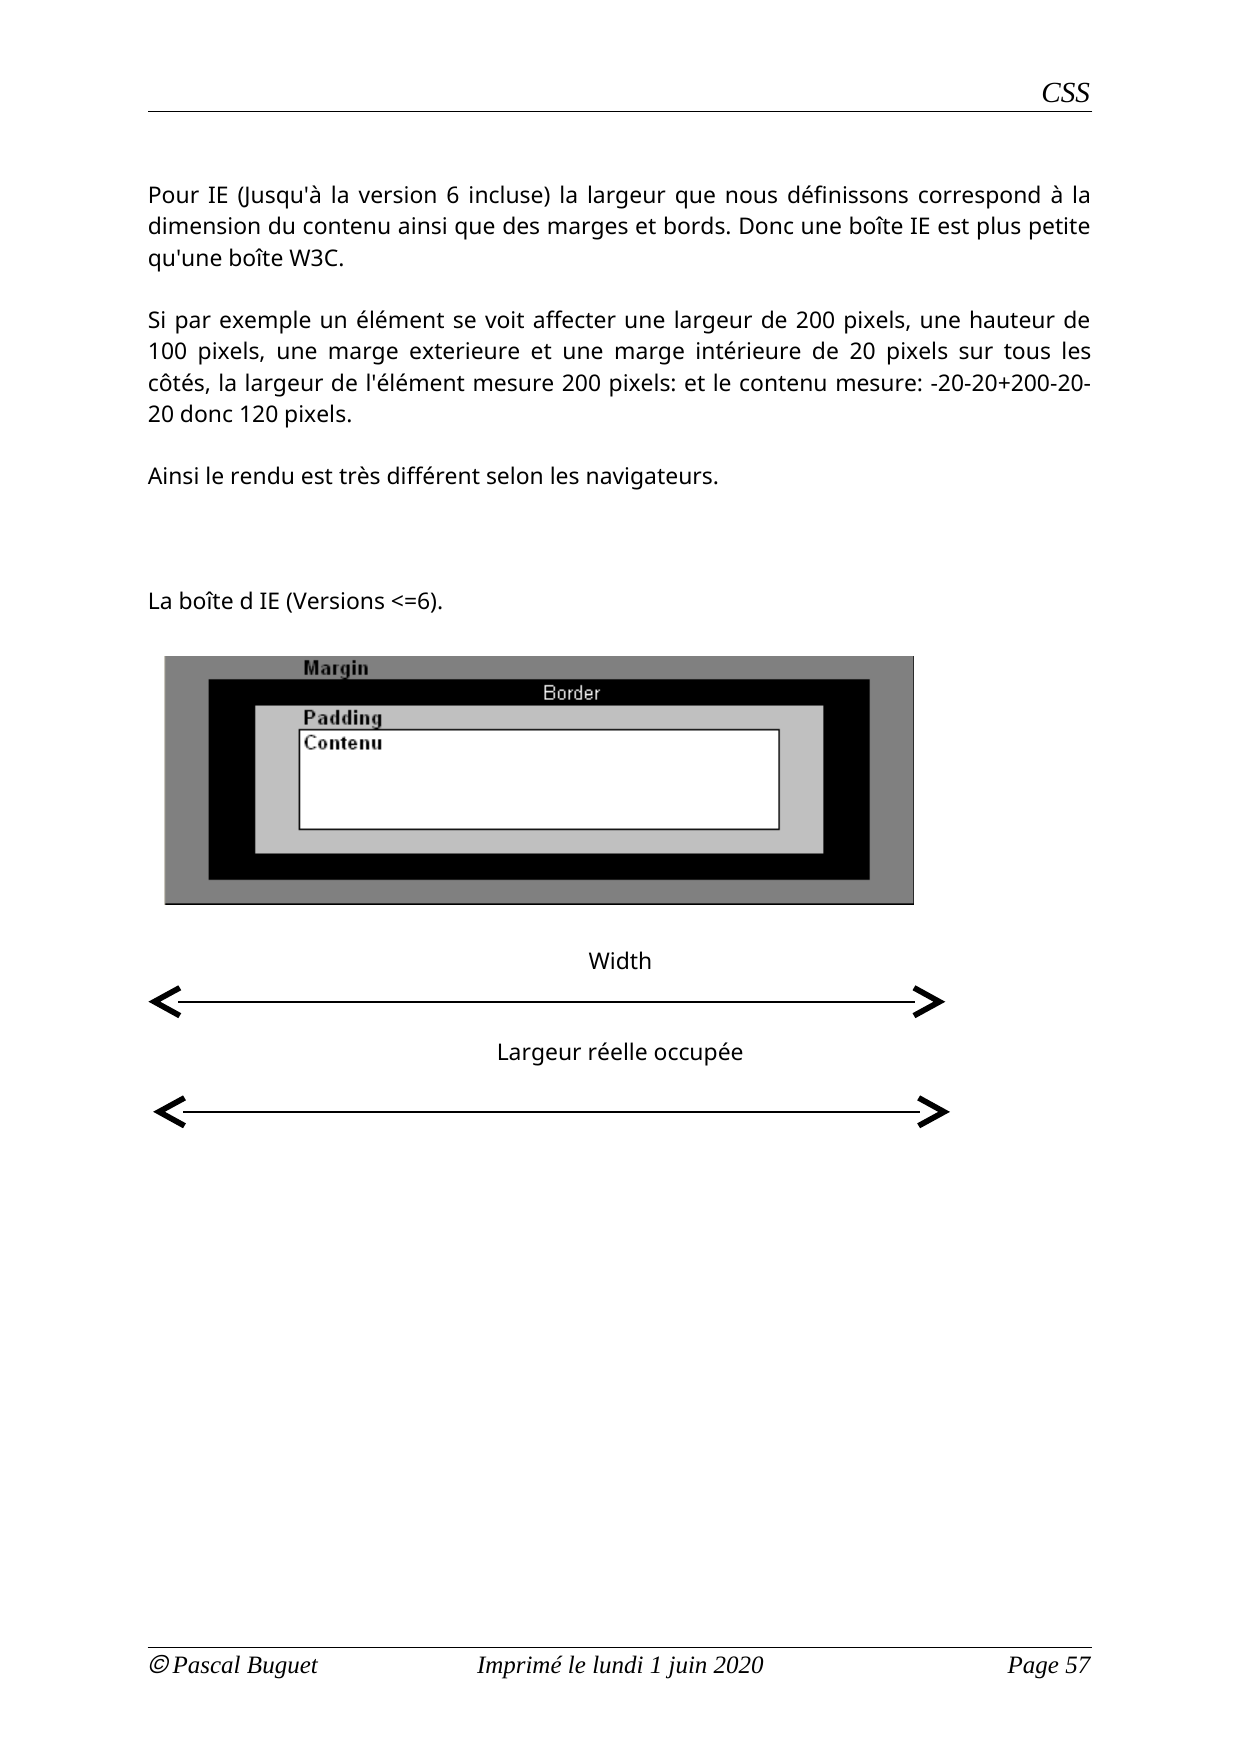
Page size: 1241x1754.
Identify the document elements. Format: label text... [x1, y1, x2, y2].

text La boîte d IE (Versions <=6). [148, 585, 1092, 616]
text Ainsi le rendu est très différent selon les navigateurs. [148, 460, 1092, 491]
text Width [148, 944, 1092, 976]
text Si par exemple un élément se voit affecter une largeur de 200 pixels, une hauteur de 100 pixels, une marge exterieure et une marge intérieure de 20 pixels sur tous les côtés, la largeur de l'élément mesure 200 pixels: et le contenu mesure: -20-20+200-20-20 donc 120 pixels. [148, 304, 1092, 429]
text Largeur réelle occupée [148, 1036, 1092, 1067]
text Pour IE (Jusqu'à la version 6 incluse) la largeur que nous définissons correspond à la dimension du contenu ainsi que des marges et bords. Donc une boîte IE est plus petite qu'une boîte W3C. [148, 179, 1092, 273]
